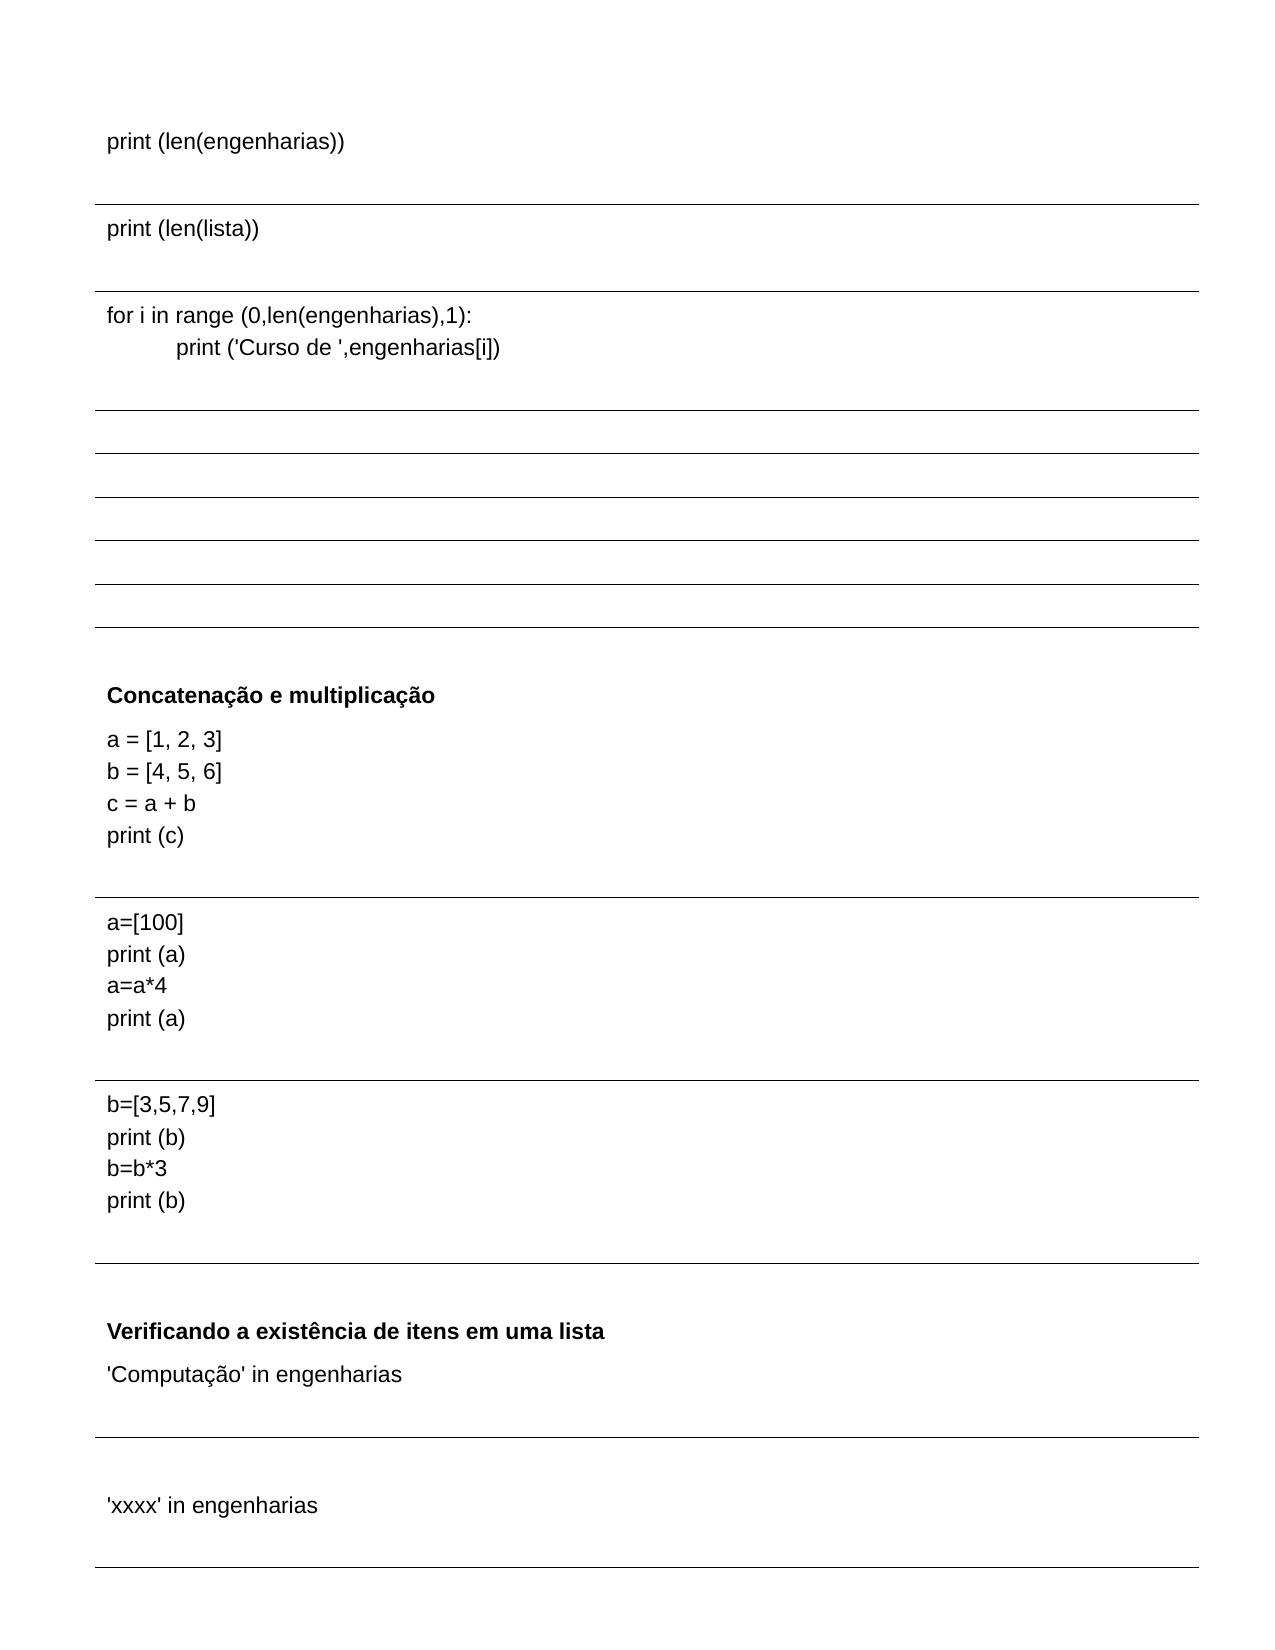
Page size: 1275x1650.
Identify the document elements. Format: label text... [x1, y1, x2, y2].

table_cell [95, 498, 1199, 540]
table_cell [95, 247, 1199, 291]
table_cell 'Computação' in engenharias [95, 1350, 1199, 1393]
table_cell print (len(lista)) [95, 205, 1199, 247]
table_cell [95, 1037, 1199, 1080]
table_cell [95, 454, 1199, 497]
table_cell [95, 1220, 1199, 1263]
table_cell [95, 366, 1199, 409]
table_cell [95, 541, 1199, 584]
table_cell for i in range (0,len(engenharias),1): print ('Curso de ',engenharias[i]) [95, 292, 1199, 366]
table_cell a = [1, 2, 3] b = [4, 5, 6] c = a + b print (c) [95, 714, 1199, 854]
table_cell [95, 1524, 1199, 1567]
table_cell Verificando a existência de itens em uma lista [95, 1306, 1199, 1350]
table_cell 'xxxx' in engenharias [95, 1480, 1199, 1524]
table_cell [95, 1438, 1199, 1480]
table_cell [95, 1568, 1199, 1611]
table_cell [95, 1264, 1199, 1306]
table_cell [95, 160, 1199, 204]
table_cell [95, 1393, 1199, 1437]
table_cell print (len(engenharias)) [95, 117, 1199, 160]
table_cell [95, 854, 1199, 897]
table_cell Concatenação e multiplicação [95, 671, 1199, 714]
table_cell b=[3,5,7,9] print (b) b=b*3 print (b) [95, 1081, 1199, 1219]
table_cell a=[100] print (a) a=a*4 print (a) [95, 898, 1199, 1037]
table_cell [95, 628, 1199, 671]
table_cell [95, 585, 1199, 627]
table_cell [95, 411, 1199, 453]
